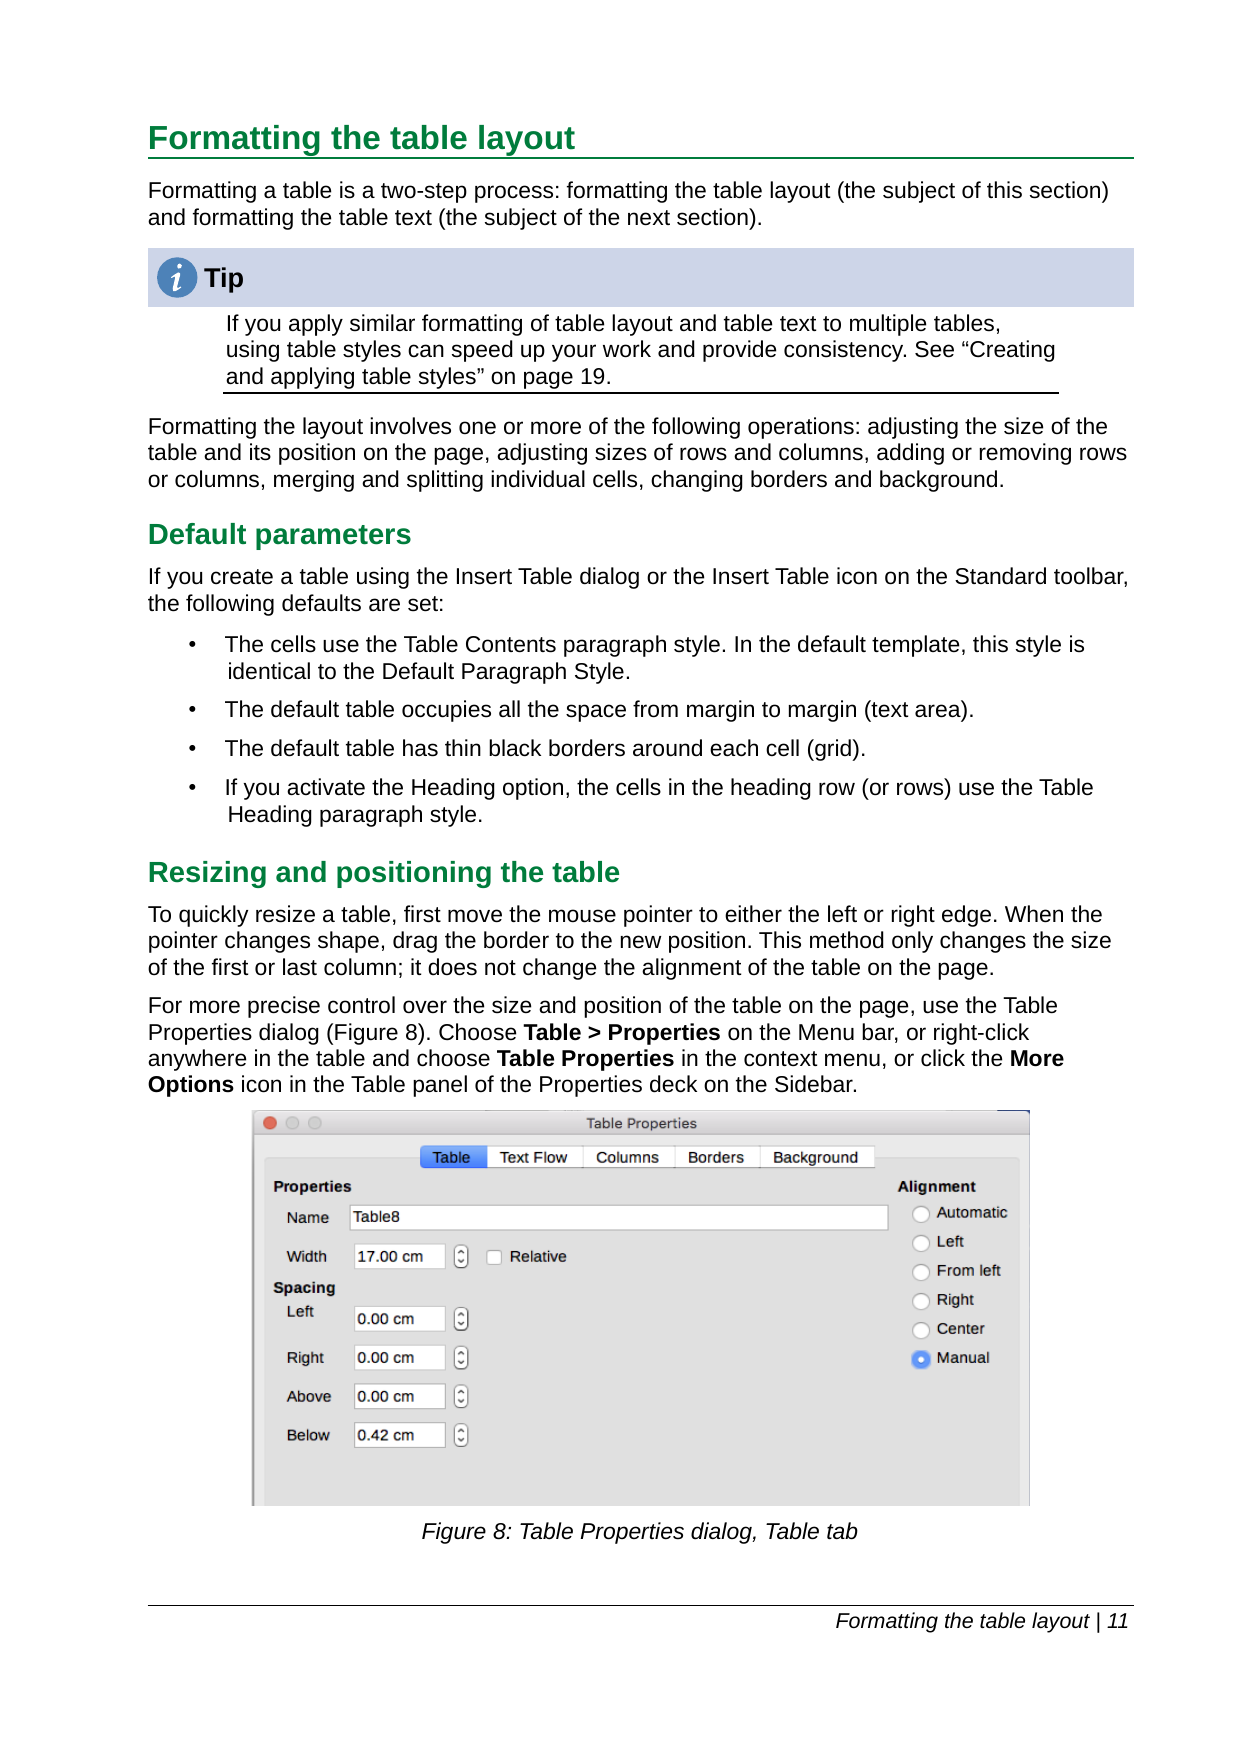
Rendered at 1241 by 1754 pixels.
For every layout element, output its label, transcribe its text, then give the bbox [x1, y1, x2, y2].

text Formatting a table is a two-step process: formatting the table layout (the subject of this section) and formatting the table text (the subject of the next section). [148, 177, 1134, 230]
list The default table has thin black borders around each cell (grid). [185, 732, 1134, 762]
text If you apply similar formatting of table layout and table text to multiple tables, using table styles can speed up your work and provide consistency. See “Creating and applying table styles” on page 19. [223, 307, 1059, 392]
picture [251, 1110, 1030, 1506]
subtitle Tip [148, 248, 1134, 307]
text To quickly resize a table, first move the mouse pointer to either the left or right edge. When the pointer changes shape, drag the border to the new position. This method only changes the size of the first or last column; it does not change the alignment of the table on the page. [148, 901, 1134, 980]
text Figure 8: Table Properties dialog, Table tab [252, 1518, 1030, 1544]
text Formatting the layout involves one or more of the following operations: adjusting the size of the table and its position on the page, adjusting sizes of rows and columns, adding or removing rows or columns, merging and splitting individual cells, changing borders and background. [148, 413, 1134, 492]
list If you activate the Heading option, the cells in the heading row (or rows) use the Table Heading paragraph style. [185, 771, 1134, 830]
text For more precise control over the size and position of the table on the page, use the Table Properties dialog (Figure 8). Choose Table > Properties on the Menu bar, or right-click anywhere in the table and choose Table Properties in the context menu, or click the More Options icon in the Table panel of the Properties deck on the Sidebar. [148, 992, 1134, 1098]
list The default table occupies all the space from margin to margin (text area). [185, 693, 1134, 723]
subtitle Default parameters [148, 517, 1134, 551]
list If you create a table using the Insert Table dialog or the Insert Table icon on the Standard toolbar, the following defaults are set: [148, 563, 1134, 616]
subtitle Resizing and positioning the table [148, 855, 1134, 888]
list The cells use the Table Contents paragraph style. In the default template, this style is identical to the Default Paragraph Style. [185, 628, 1134, 684]
subtitle Formatting the table layout [148, 118, 1134, 157]
